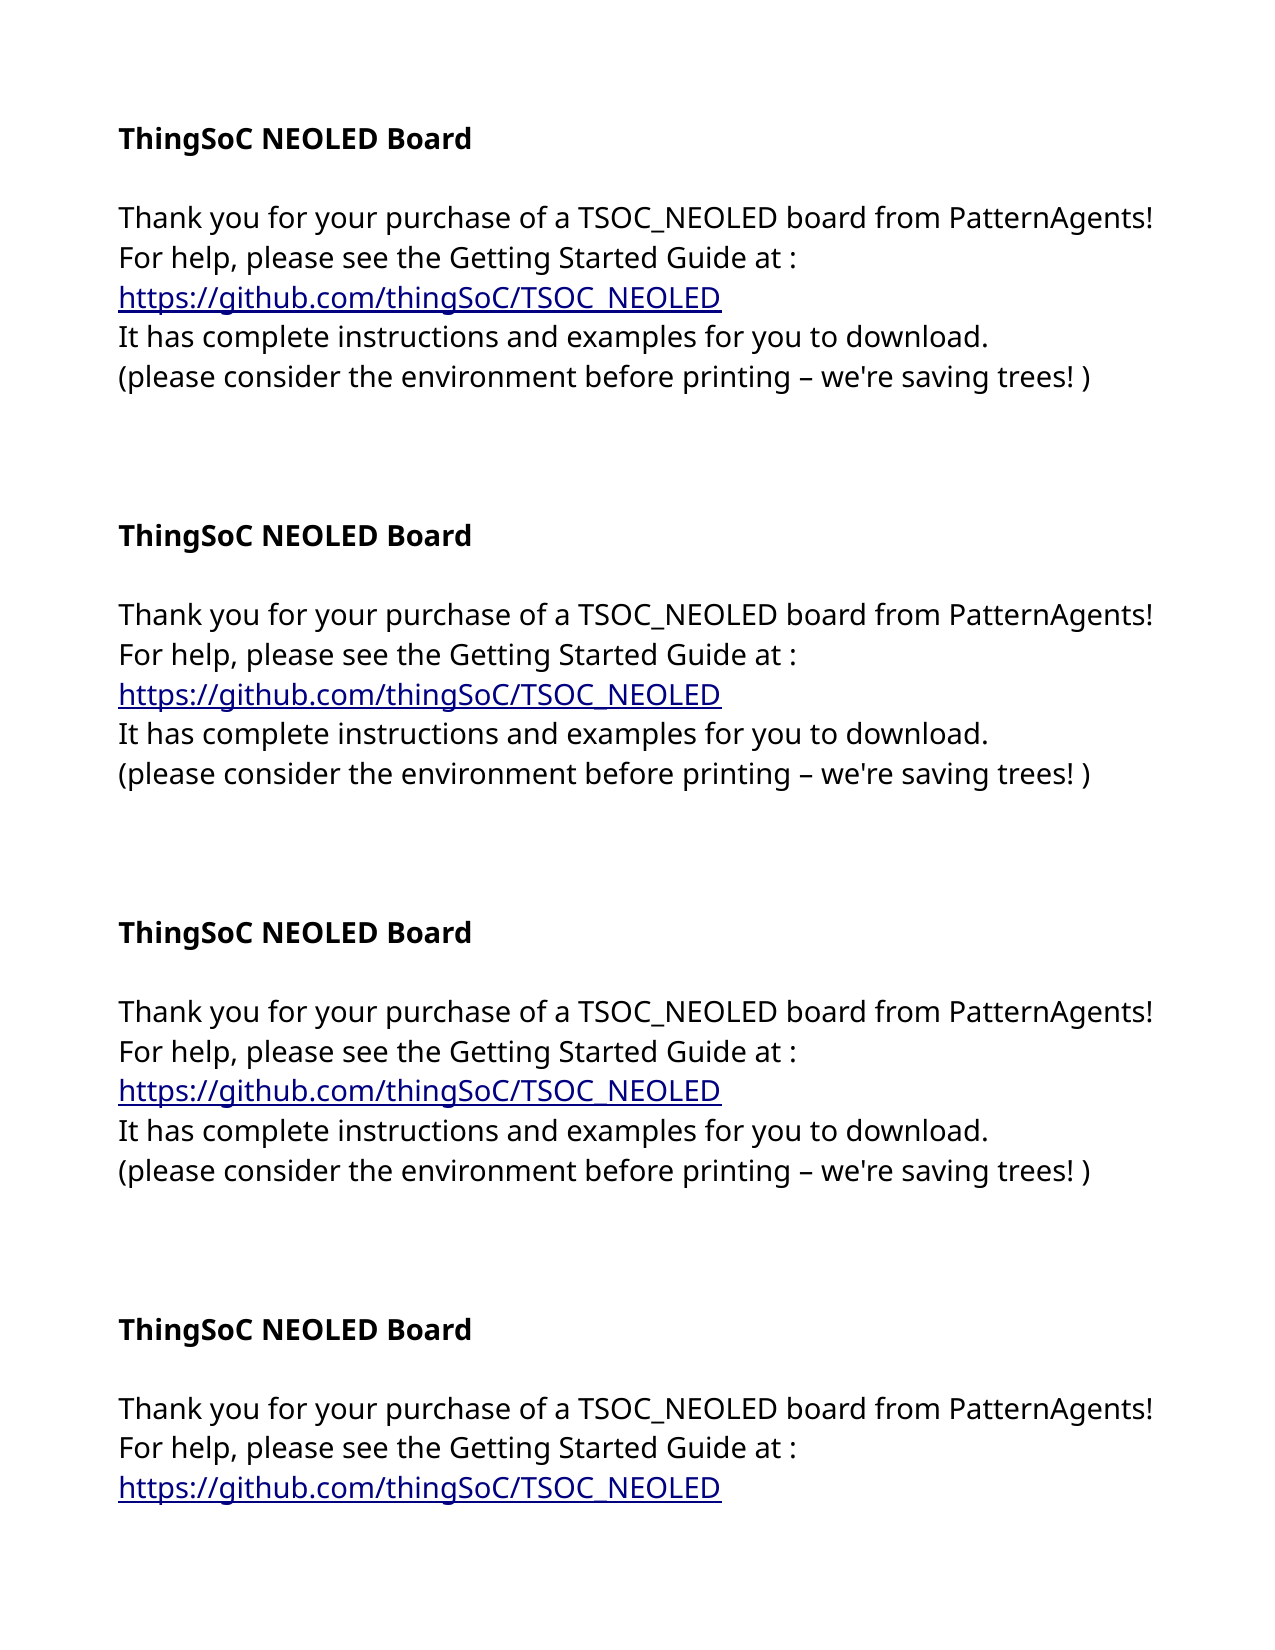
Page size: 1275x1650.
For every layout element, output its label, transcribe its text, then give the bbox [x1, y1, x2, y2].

text ThingSoC NEOLED Board [118, 118, 1157, 158]
text ThingSoC NEOLED Board [118, 1309, 1157, 1348]
text Thank you for your purchase of a TSOC_NEOLED board from PatternAgents! For help, please see the Getting Started Guide at : https://github.com/thingSoC/TSOC_NEOLED It has complete instructions and examples for you to download. (please consider the environment before printing – we're saving trees! ) [118, 594, 1157, 793]
text Thank you for your purchase of a TSOC_NEOLED board from PatternAgents! For help, please see the Getting Started Guide at : https://github.com/thingSoC/TSOC_NEOLED [118, 1388, 1157, 1507]
text Thank you for your purchase of a TSOC_NEOLED board from PatternAgents! For help, please see the Getting Started Guide at : https://github.com/thingSoC/TSOC_NEOLED It has complete instructions and examples for you to download. (please consider the environment before printing – we're saving trees! ) [118, 991, 1157, 1190]
text ThingSoC NEOLED Board [118, 912, 1157, 952]
text ThingSoC NEOLED Board [118, 515, 1157, 555]
text Thank you for your purchase of a TSOC_NEOLED board from PatternAgents! For help, please see the Getting Started Guide at : https://github.com/thingSoC/TSOC_NEOLED It has complete instructions and examples for you to download. (please consider the environment before printing – we're saving trees! ) [118, 197, 1157, 396]
